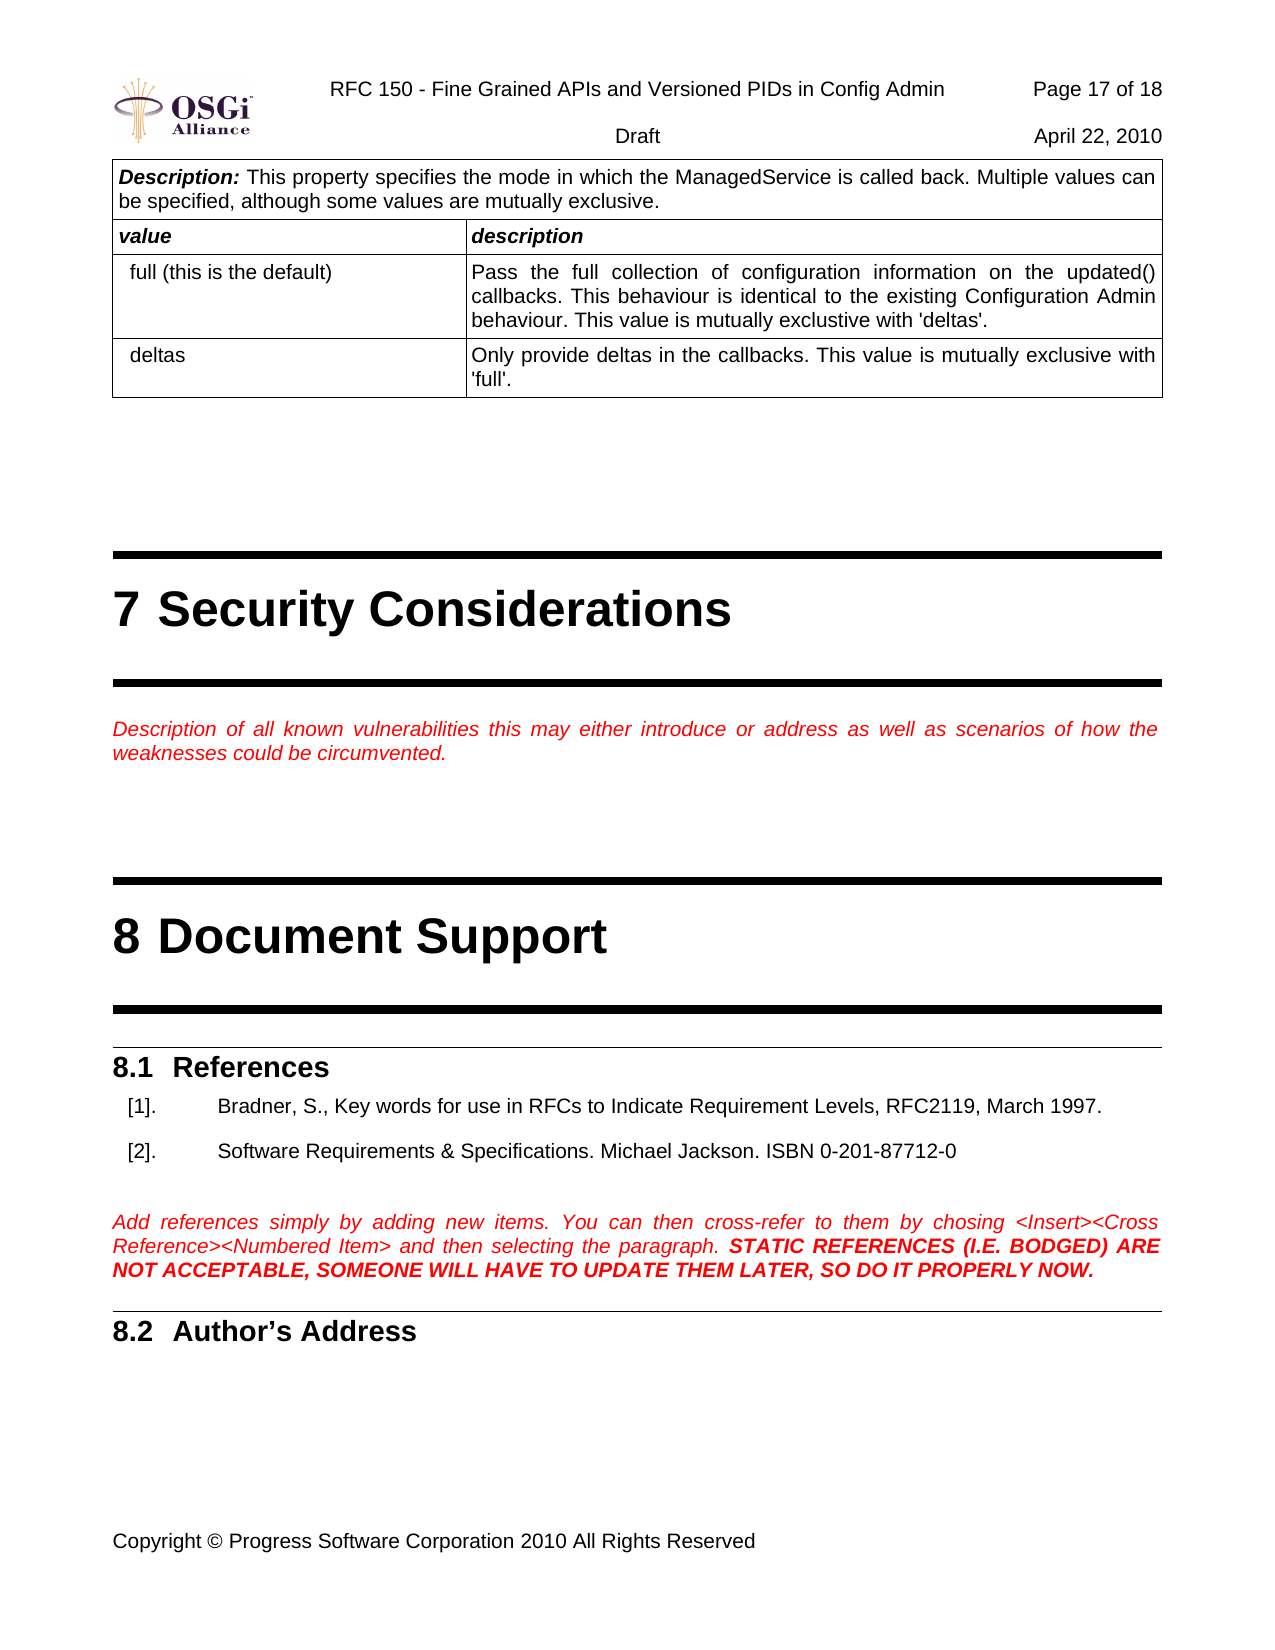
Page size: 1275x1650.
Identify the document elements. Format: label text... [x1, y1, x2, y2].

text Add references simply by adding new items. You can then cross-refer to them by chosing <Insert><Cross Reference><Numbered Item> and then selecting the paragraph. STATIC REFERENCES (I.E. BODGED) ARE NOT ACCEPTABLE, SOMEONE WILL HAVE TO UPDATE THEM LATER, SO DO IT PROPERLY NOW. [112, 1210, 1162, 1282]
subtitle Security Considerations [112, 552, 1162, 687]
table_cell description [467, 220, 1162, 254]
table_cell full (this is the default) [113, 255, 466, 337]
table_cell deltas [113, 339, 466, 397]
table_cell value [113, 220, 466, 254]
text Description of all known vulnerabilities this may either introduce or address as well as scenarios of how the weaknesses could be circumvented. [112, 717, 1162, 764]
table_cell Description: This property specifies the mode in which the ManagedService is called back. Multiple values can be specified, although some values are mutually exclusive. [113, 160, 1162, 218]
table_cell Pass the full collection of configuration information on the updated() callbacks. This behaviour is identical to the existing Configuration Admin behaviour. This value is mutually exclustive with 'deltas'. [467, 255, 1162, 337]
subtitle Author’s Address [112, 1312, 1162, 1347]
list Software Requirements & Specifications. Michael Jackson. ISBN 0-201-87712-0 [127, 1139, 1162, 1163]
subtitle References [112, 1048, 1162, 1084]
table_cell Only provide deltas in the callbacks. This value is mutually exclusive with 'full'. [467, 339, 1162, 397]
subtitle Document Support [112, 878, 1162, 1014]
list Bradner, S., Key words for use in RFCs to Indicate Requirement Levels, RFC2119, March 1997. [127, 1094, 1162, 1118]
picture [114, 78, 254, 143]
